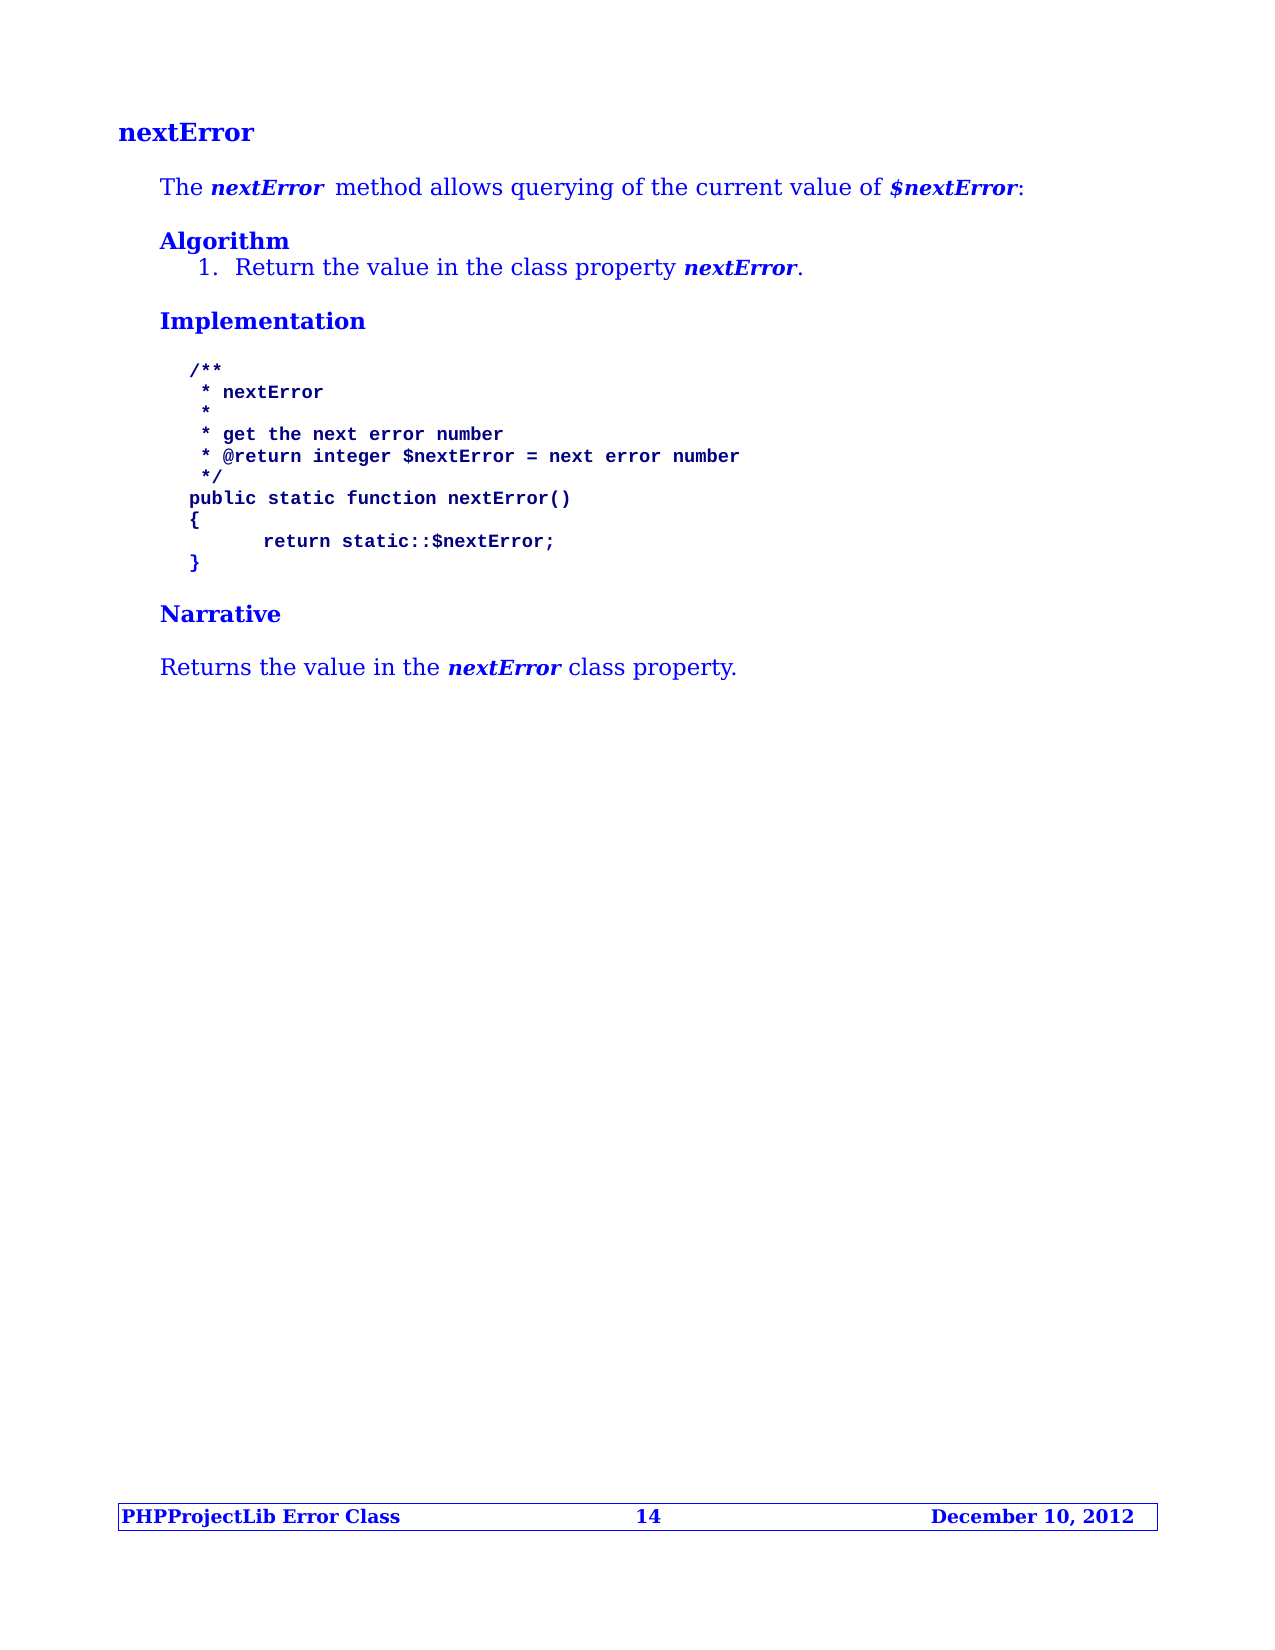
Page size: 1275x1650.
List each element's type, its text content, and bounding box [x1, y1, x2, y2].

text Narrative [159, 601, 1157, 627]
list * get the next error number [189, 425, 1157, 446]
list */ [189, 468, 1157, 489]
text Returns the value in the nextError class property. [159, 654, 1157, 681]
title nextError [118, 118, 1157, 147]
list public static function nextError() [189, 489, 1157, 510]
list { [189, 510, 1157, 531]
text The nextError method allows querying of the current value of $nextError: [159, 174, 1157, 201]
list return static::$nextError; [189, 531, 1157, 553]
list } [189, 553, 1157, 574]
list * [189, 404, 1157, 425]
text Algorithm [159, 228, 1157, 254]
text Implementation [159, 308, 1157, 335]
list * nextError [189, 383, 1157, 404]
list /** [189, 361, 1157, 383]
list * @return integer $nextError = next error number [189, 446, 1157, 468]
list Return the value in the class property nextError. [197, 254, 1157, 281]
